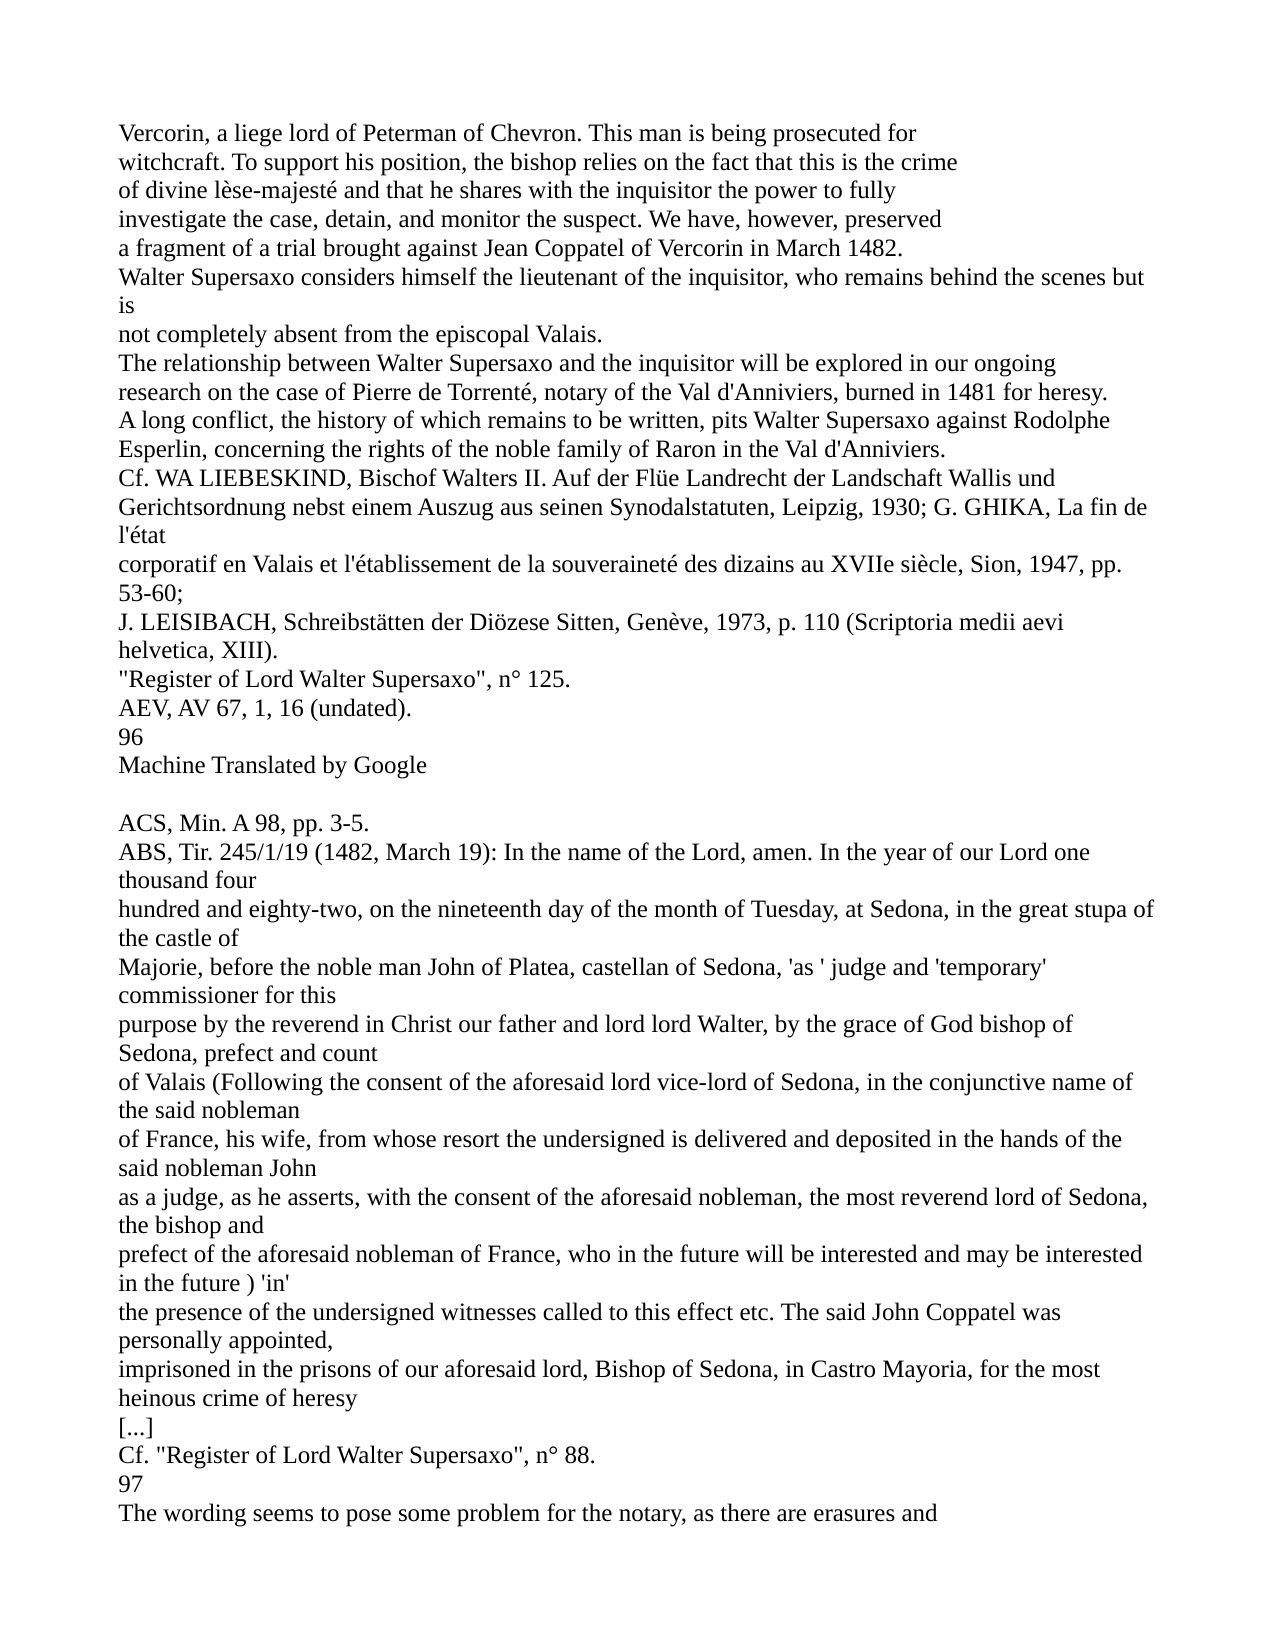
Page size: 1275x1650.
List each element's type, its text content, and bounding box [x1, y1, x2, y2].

text of Valais (Following the consent of the aforesaid lord vice-lord of Sedona, in the conjunctive name of the said nobleman [118, 1067, 1157, 1124]
text hundred and eighty-two, on the nineteenth day of the month of Tuesday, at Sedona, in the great stupa of the castle of [118, 894, 1157, 952]
text Gerichtsordnung nebst einem Auszug aus seinen Synodalstatuten, Leipzig, 1930; G. GHIKA, La fin de l'état [118, 492, 1157, 549]
text purpose by the reverend in Christ our father and lord lord Walter, by the grace of God bishop of Sedona, prefect and count [118, 1009, 1157, 1067]
text corporatif en Valais et l'établissement de la souveraineté des dizains au XVIIe siècle, Sion, 1947, pp. 53-60; [118, 549, 1157, 607]
text Walter Supersaxo considers himself the lieutenant of the inquisitor, who remains behind the scenes but is [118, 262, 1157, 319]
text witchcraft. To support his position, the bishop relies on the fact that this is the crime [118, 147, 1157, 176]
text 97 [118, 1469, 1157, 1498]
text A long conflict, the history of which remains to be written, pits Walter Supersaxo against Rodolphe [118, 406, 1157, 434]
text Cf. WA LIEBESKIND, Bischof Walters II. Auf der Flüe Landrecht der Landschaft Wallis und [118, 463, 1157, 492]
text prefect of the aforesaid nobleman of France, who in the future will be interested and may be interested in the future ) 'in' [118, 1239, 1157, 1297]
text 96 [118, 722, 1157, 751]
text investigate the case, detain, and monitor the suspect. We have, however, preserved [118, 204, 1157, 233]
text ACS, Min. A 98, pp. 3-5. [118, 808, 1157, 837]
text research on the case of Pierre de Torrenté, notary of the Val d'Anniviers, burned in 1481 for heresy. [118, 377, 1157, 406]
text "Register of Lord Walter Supersaxo", n° 125. [118, 664, 1157, 693]
text imprisoned in the prisons of our aforesaid lord, Bishop of Sedona, in Castro Mayoria, for the most heinous crime of heresy [118, 1354, 1157, 1412]
text the presence of the undersigned witnesses called to this effect etc. The said John Coppatel was personally appointed, [118, 1297, 1157, 1354]
text of divine lèse-majesté and that he shares with the inquisitor the power to fully [118, 176, 1157, 204]
text The relationship between Walter Supersaxo and the inquisitor will be explored in our ongoing [118, 348, 1157, 377]
text not completely absent from the episcopal Valais. [118, 319, 1157, 348]
text [...] [118, 1412, 1157, 1441]
text a fragment of a trial brought against Jean Coppatel of Vercorin in March 1482. [118, 233, 1157, 262]
text Majorie, before the noble man John of Platea, castellan of Sedona, 'as ' judge and 'temporary' commissioner for this [118, 952, 1157, 1009]
text The wording seems to pose some problem for the notary, as there are erasures and [118, 1498, 1157, 1527]
text as a judge, as he asserts, with the consent of the aforesaid nobleman, the most reverend lord of Sedona, the bishop and [118, 1182, 1157, 1239]
text ABS, Tir. 245/1/19 (1482, March 19): In the name of the Lord, amen. In the year of our Lord one thousand four [118, 837, 1157, 894]
text Cf. "Register of Lord Walter Supersaxo", n° 88. [118, 1441, 1157, 1469]
text Esperlin, concerning the rights of the noble family of Raron in the Val d'Anniviers. [118, 434, 1157, 463]
text of France, his wife, from whose resort the undersigned is delivered and deposited in the hands of the said nobleman John [118, 1124, 1157, 1182]
text J. LEISIBACH, Schreibstätten der Diözese Sitten, Genève, 1973, p. 110 (Scriptoria medii aevi helvetica, XIII). [118, 607, 1157, 664]
text AEV, AV 67, 1, 16 (undated). [118, 693, 1157, 722]
text Machine Translated by Google [118, 751, 1157, 779]
text Vercorin, a liege lord of Peterman of Chevron. This man is being prosecuted for [118, 118, 1157, 147]
